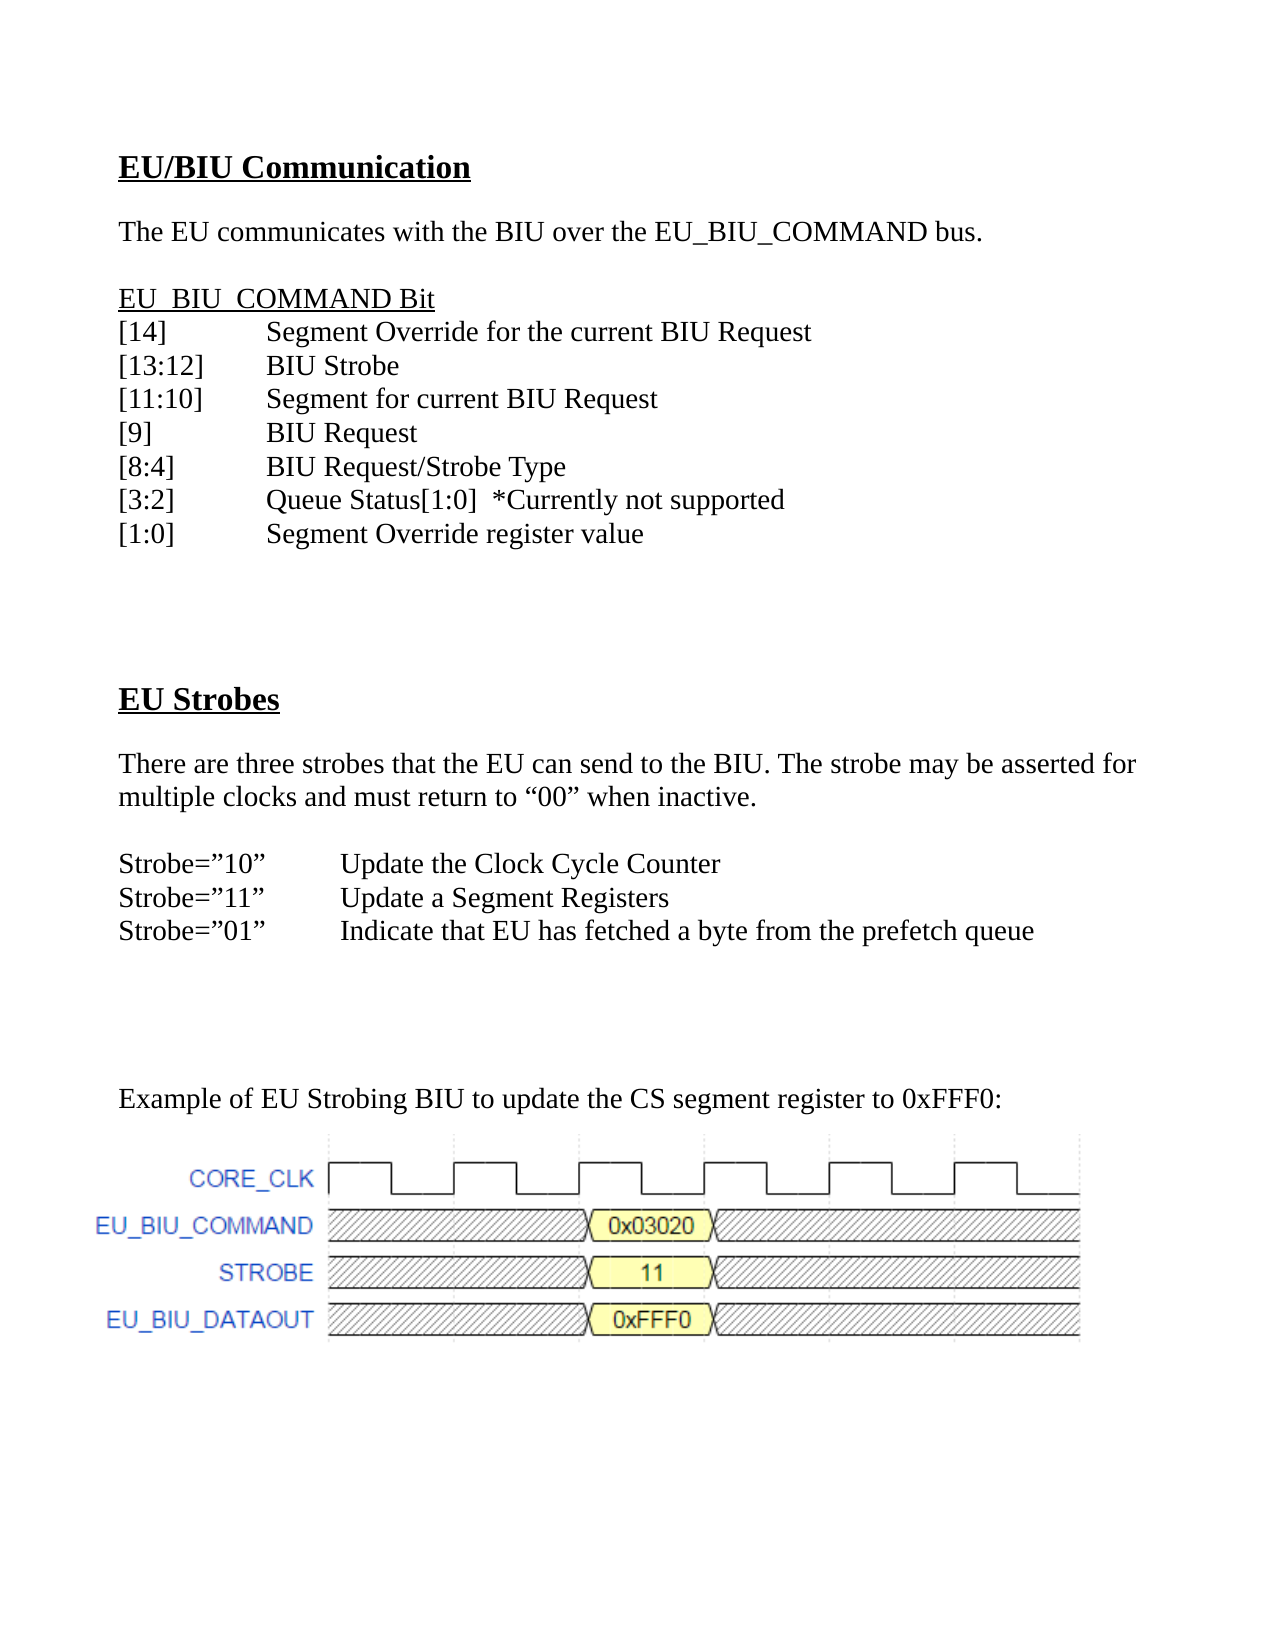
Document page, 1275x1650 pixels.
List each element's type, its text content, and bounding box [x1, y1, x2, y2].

text Example of EU Strobing BIU to update the CS segment register to 0xFFF0: [118, 1081, 1157, 1115]
text [13:12] BIU Strobe [118, 348, 1157, 382]
text [3:2] Queue Status[1:0] *Currently not supported [118, 482, 1157, 516]
picture [90, 1134, 1126, 1369]
text Strobe=”01” Indicate that EU has fetched a byte from the prefetch queue [118, 913, 1157, 947]
text [14] Segment Override for the current BIU Request [118, 314, 1157, 348]
text EU Strobes [118, 679, 1157, 717]
text [8:4] BIU Request/Strobe Type [118, 449, 1157, 482]
text The EU communicates with the BIU over the EU_BIU_COMMAND bus. [118, 214, 1157, 247]
text There are three strobes that the EU can send to the BIU. The strobe may be asserted for multiple clocks and must return to “00” when inactive. [118, 746, 1157, 813]
text Strobe=”11” Update a Segment Registers [118, 880, 1157, 913]
text [9] BIU Request [118, 415, 1157, 449]
text [11:10] Segment for current BIU Request [118, 382, 1157, 415]
text [1:0] Segment Override register value [118, 516, 1157, 549]
text EU_BIU_COMMAND Bit [118, 281, 1157, 314]
text EU/BIU Communication [118, 147, 1157, 185]
text Strobe=”10” Update the Clock Cycle Counter [118, 846, 1157, 880]
